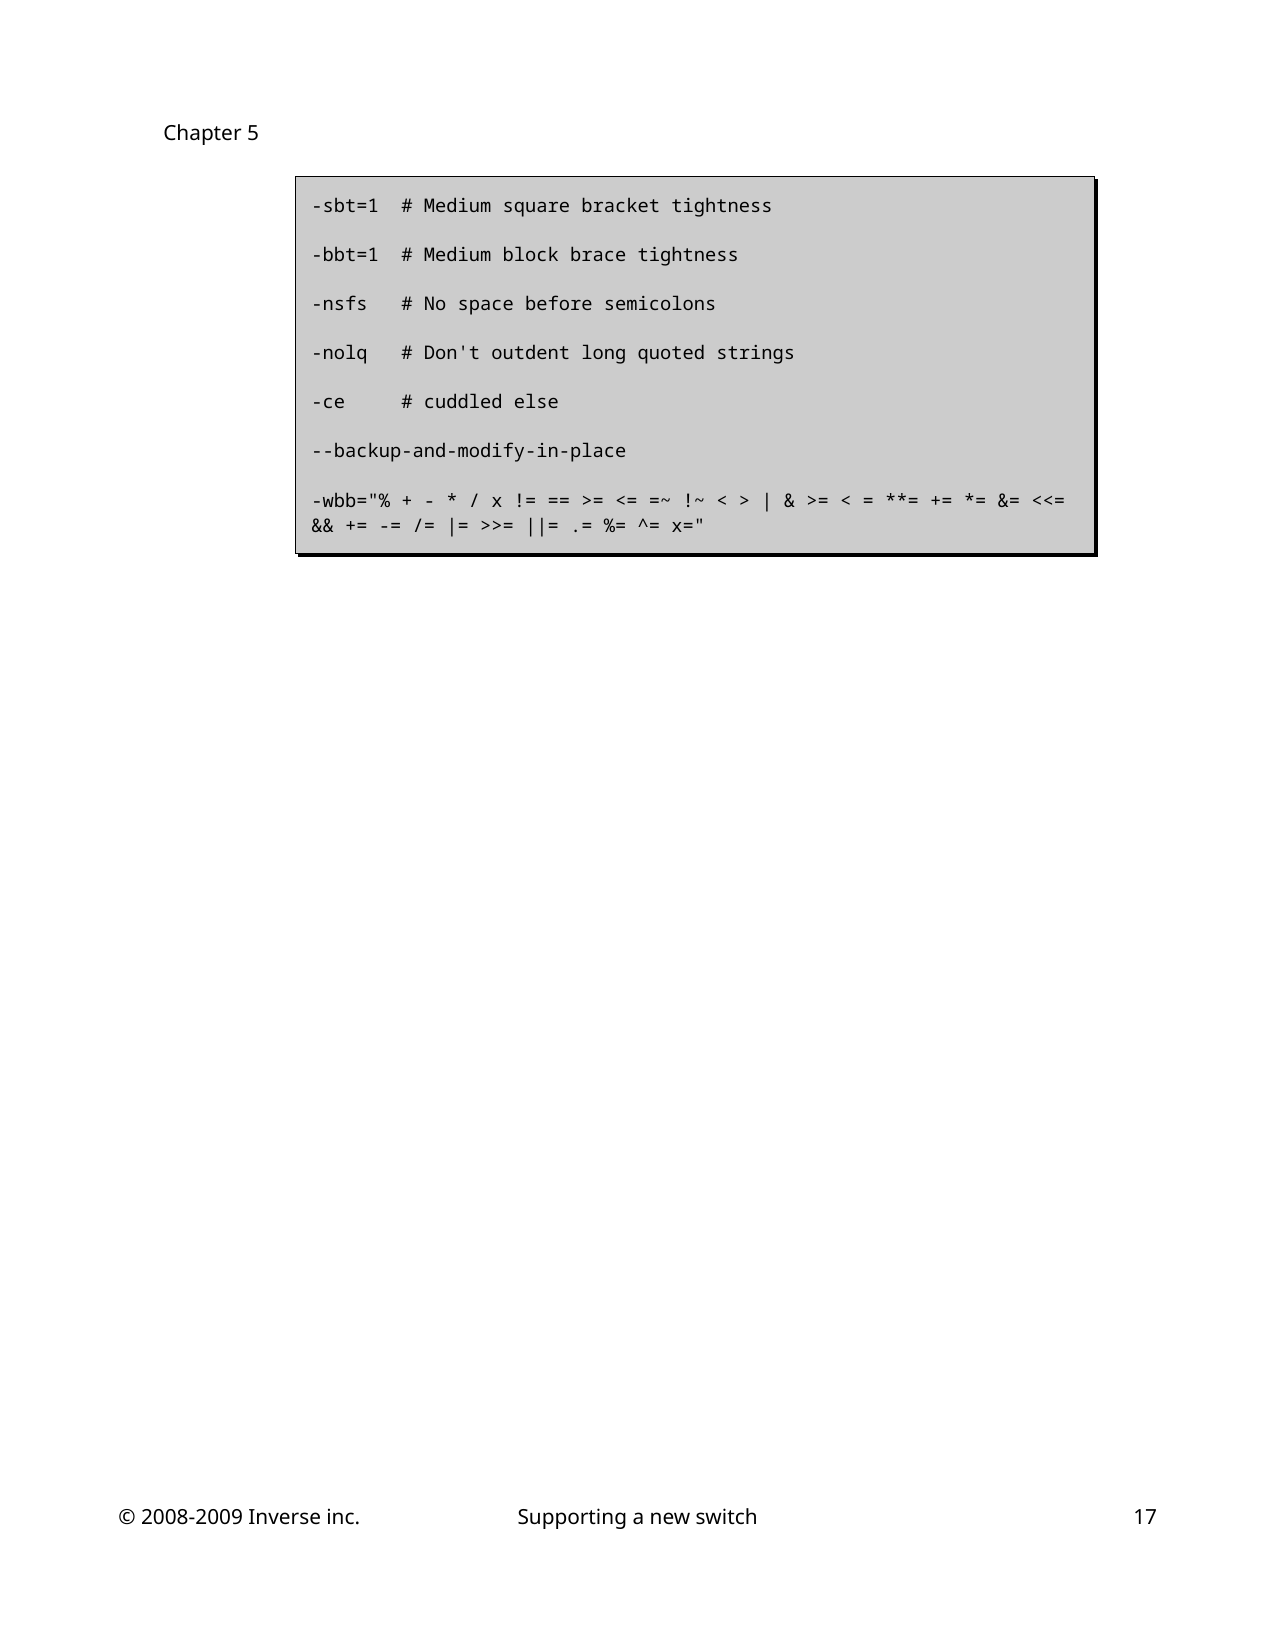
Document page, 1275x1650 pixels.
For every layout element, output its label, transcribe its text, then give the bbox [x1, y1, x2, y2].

text -bbt=1 # Medium block brace tightness [296, 225, 1094, 267]
text -nolq # Don't outdent long quoted strings [296, 323, 1094, 365]
text -nsfs # No space before semicolons [296, 274, 1094, 316]
text --backup-and-modify-in-place [296, 422, 1094, 463]
text -wbb="% + - * / x != == >= <= =~ !~ < > | & >= < = **= += *= &= <<= && += -= /= |= >>= ||= .= %= ^= x=" [296, 471, 1094, 553]
text -ce # cuddled else [296, 373, 1094, 414]
text -sbt=1 # Medium square bracket tightness [296, 177, 1094, 217]
